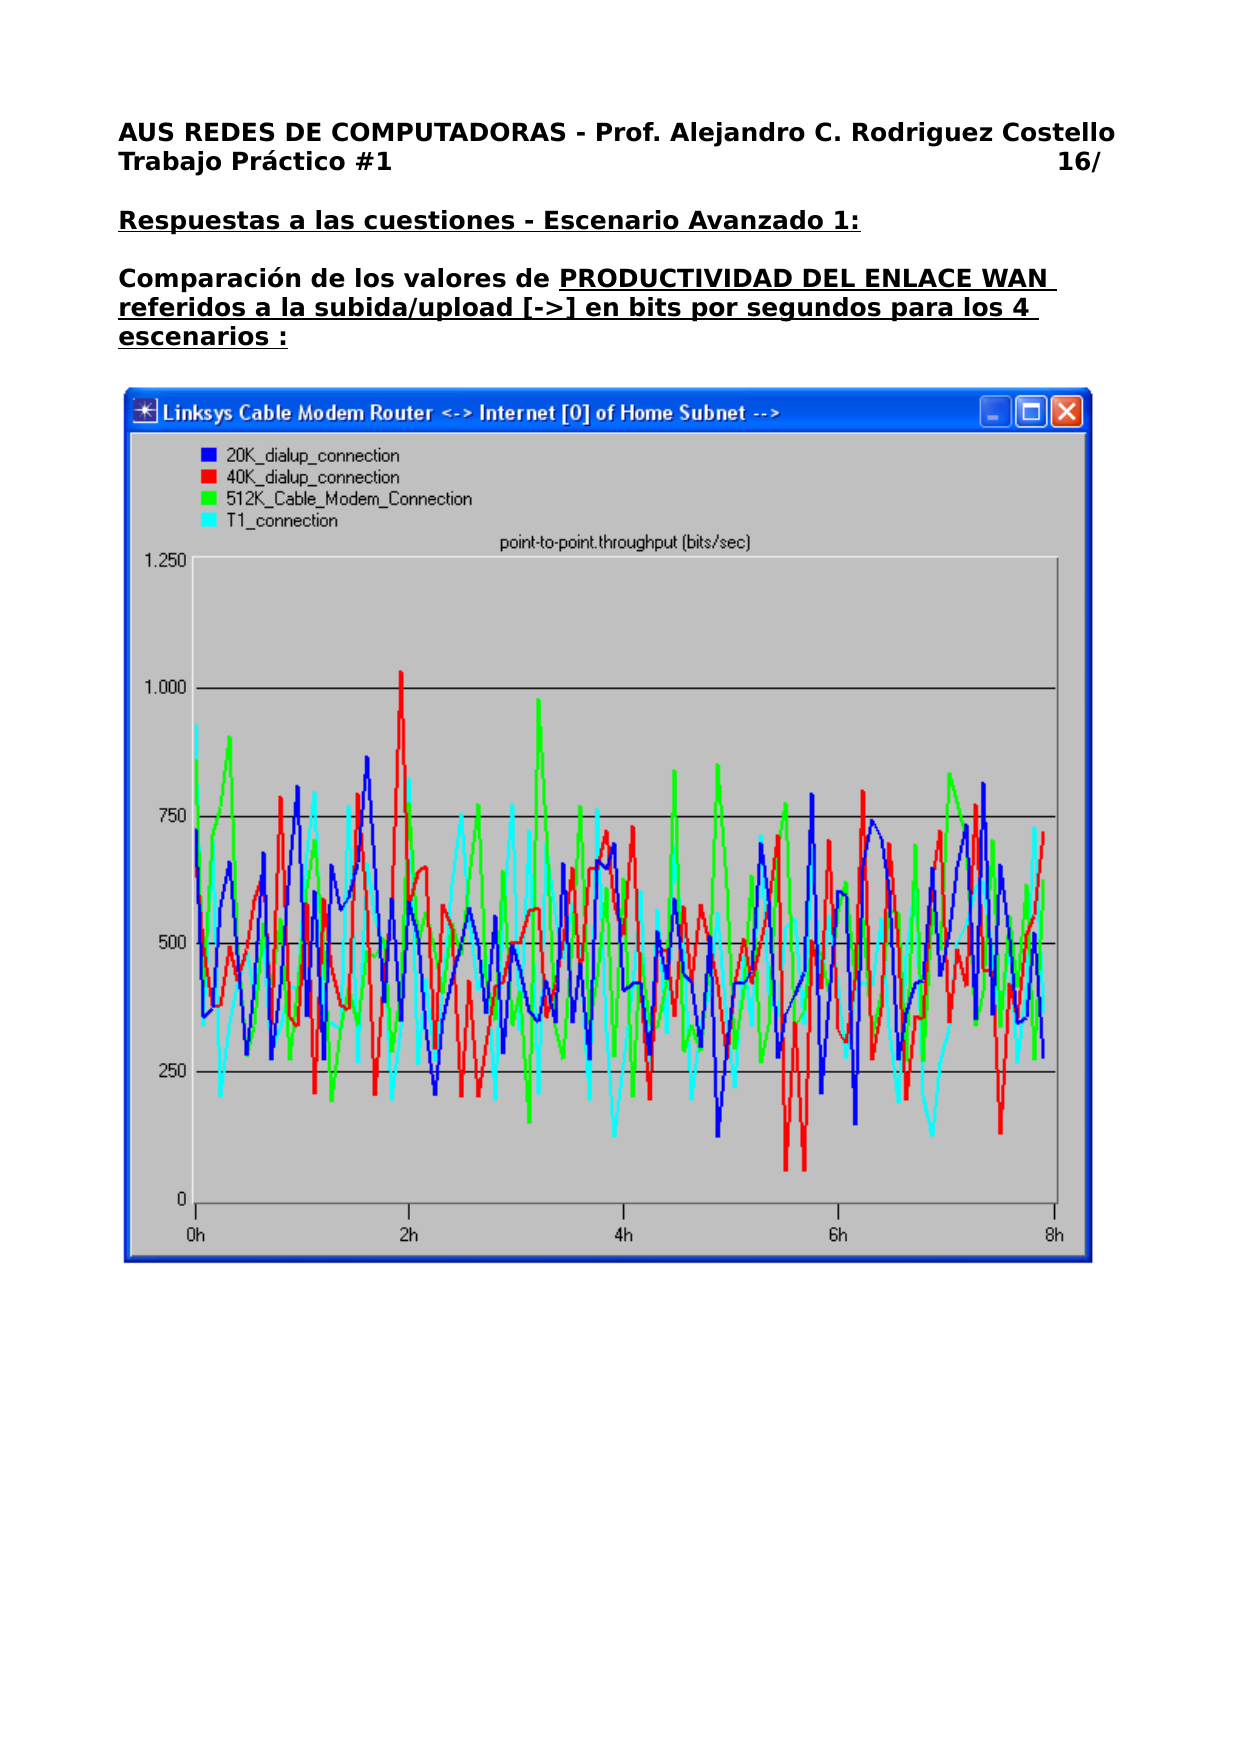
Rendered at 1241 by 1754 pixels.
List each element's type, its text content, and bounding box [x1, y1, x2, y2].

picture [118, 381, 1122, 1308]
text Comparación de los valores de PRODUCTIVIDAD DEL ENLACE WAN referidos a la subida/upload [->] en bits por segundos para los 4 escenarios : [118, 264, 1122, 352]
text Respuestas a las cuestiones - Escenario Avanzado 1: [118, 206, 1122, 235]
